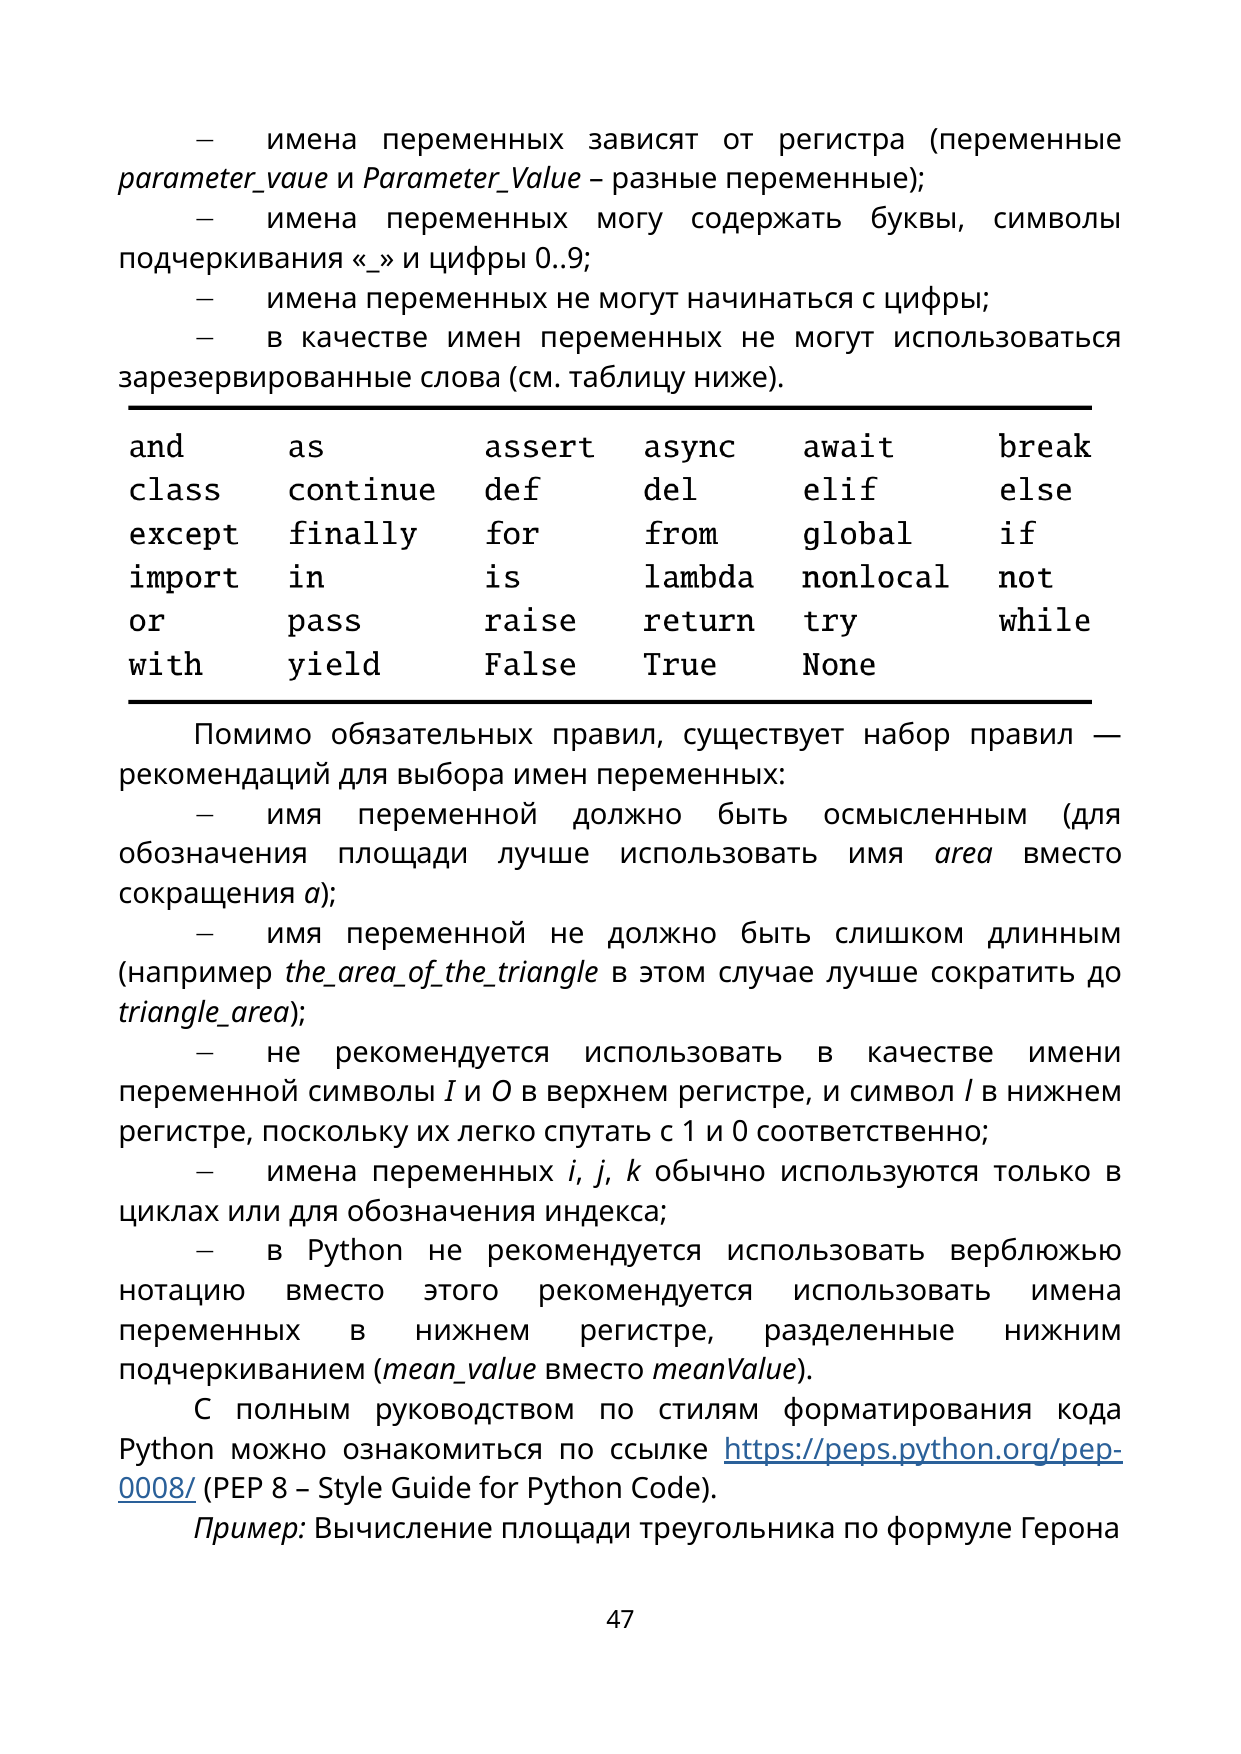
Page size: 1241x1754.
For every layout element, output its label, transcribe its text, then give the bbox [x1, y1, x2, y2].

list не рекомендуется использовать в качестве имени переменной символы I и O в верхнем регистре, и символ l в нижнем регистре, поскольку их легко спутать с 1 и 0 соответственно; [118, 1031, 1122, 1150]
list имя переменной должно быть осмысленным (для обозначения площади лучше использовать имя area вместо сокращения a); [118, 793, 1122, 912]
text С полным руководством по стилям форматирования кода Python можно ознакомиться по ссылке https://peps.python.org/pep-0008/ (PEP 8 – Style Guide for Python Code). [118, 1388, 1122, 1507]
list имена переменных могу содержать буквы, символы подчеркивания «_» и цифры 0..9; [118, 197, 1122, 277]
picture [118, 396, 1123, 714]
list в Python не рекомендуется использовать верблюжью нотацию вместо этого рекомендуется использовать имена переменных в нижнем регистре, разделенные нижним подчеркиванием (mean_value вместо meanValue). [118, 1229, 1122, 1388]
text Помимо обязательных правил, существует набор правил — рекомендаций для выбора имен переменных: [118, 714, 1122, 793]
list имя переменной не должно быть слишком длинным (например the_area_of_the_triangle в этом случае лучше сократить до triangle_area); [118, 912, 1122, 1031]
list имена переменных i, j, k обычно используются только в циклах или для обозначения индекса; [118, 1150, 1122, 1229]
text Пример: Вычисление площади треугольника по формуле Герона [118, 1507, 1122, 1547]
list в качестве имен переменных не могут использоваться зарезервированные слова (см. таблицу ниже). [118, 317, 1122, 396]
list имена переменных не могут начинаться с цифры; [118, 277, 1122, 317]
list имена переменных зависят от регистра (переменные parameter_vaue и Parameter_Value – разные переменные); [118, 118, 1122, 197]
